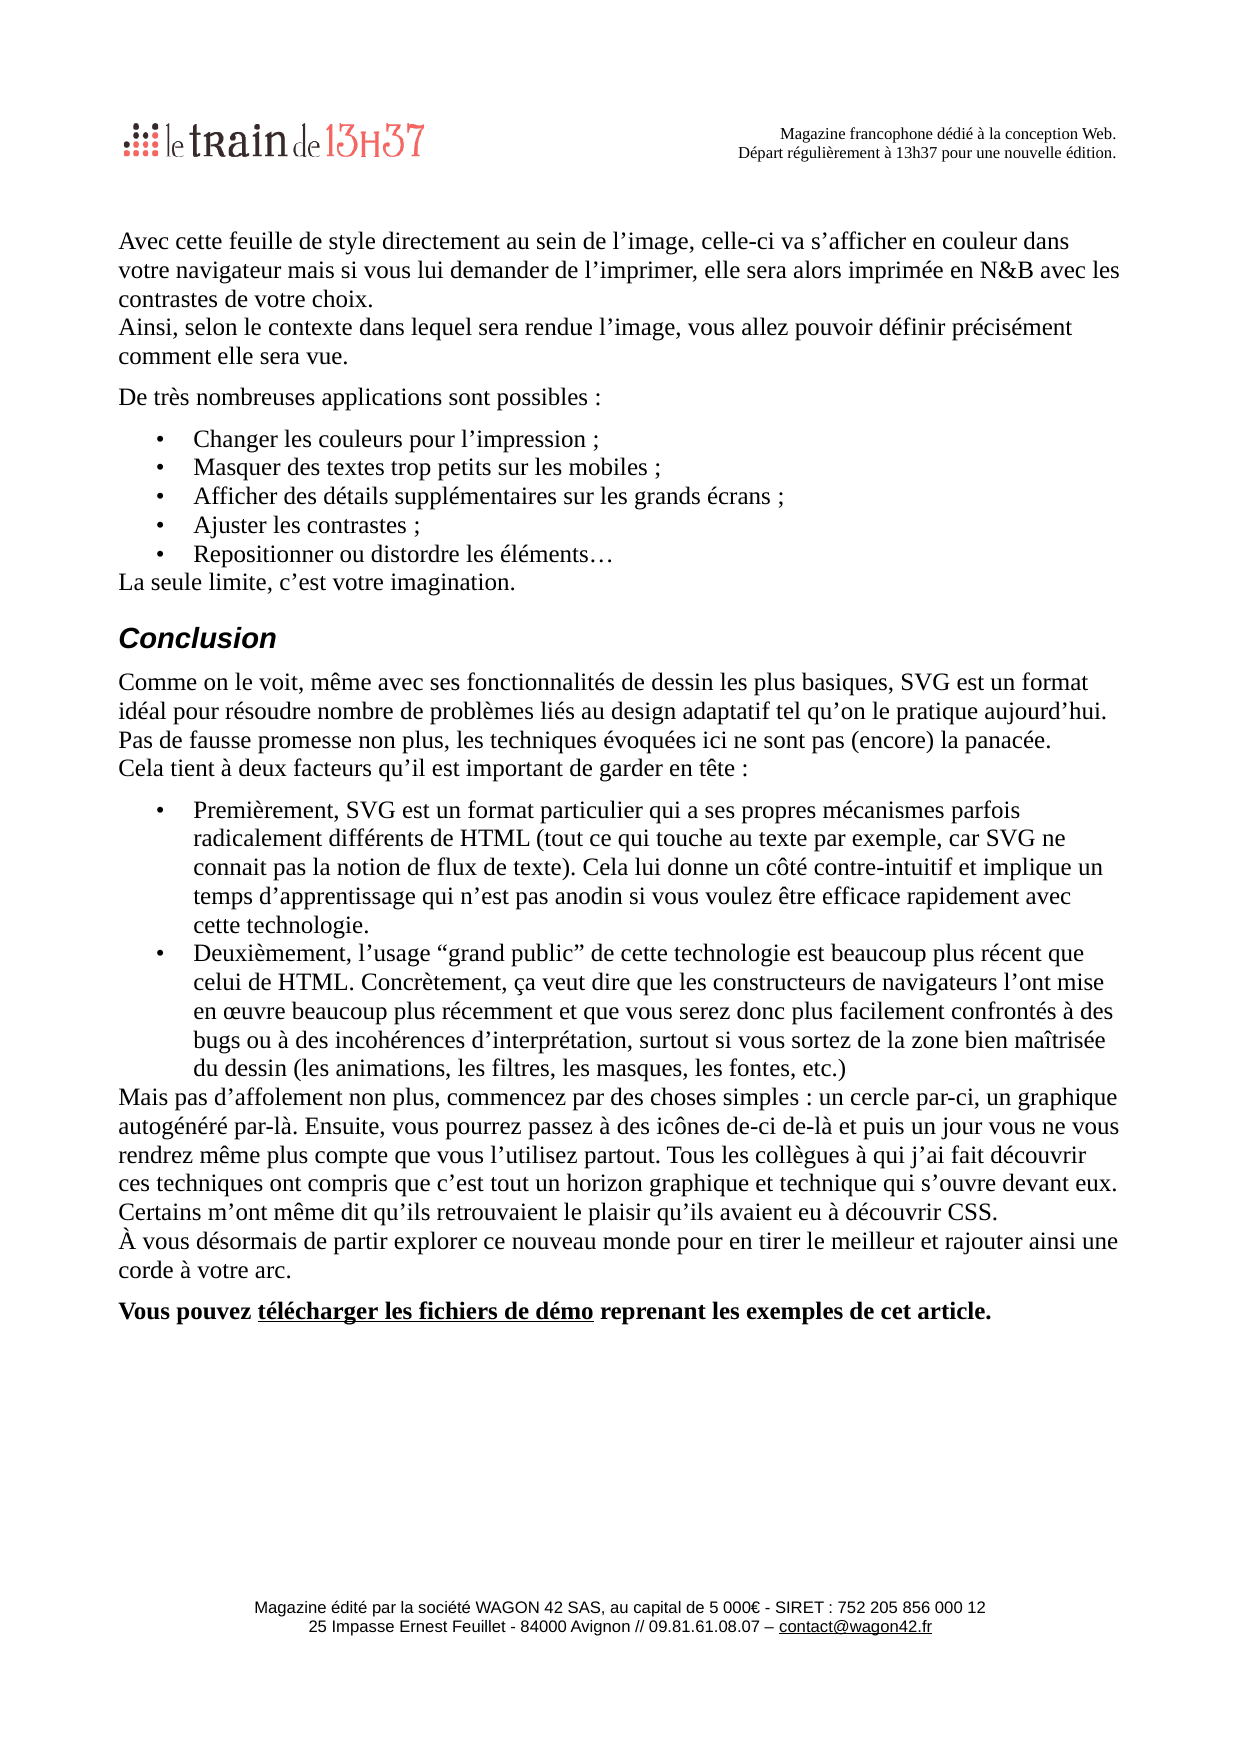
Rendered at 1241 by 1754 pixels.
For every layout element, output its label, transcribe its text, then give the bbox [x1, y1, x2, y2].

list Afficher des détails supplémentaires sur les grands écrans ; [156, 481, 1122, 510]
list Repositionner ou distordre les éléments… [156, 539, 1122, 567]
text Avec cette feuille de style directement au sein de l’image, celle-ci va s’afficher en couleur dans votre navigateur mais si vous lui demander de l’imprimer, elle sera alors imprimée en N&B avec les contrastes de votre choix. [118, 226, 1122, 312]
subtitle Conclusion [118, 621, 1122, 655]
text Ainsi, selon le contexte dans lequel sera rendue l’image, vous allez pouvoir définir précisément comment elle sera vue. [118, 312, 1122, 370]
text La seule limite, c’est votre imagination. [118, 567, 1122, 596]
list Changer les couleurs pour l’impression ; [156, 424, 1122, 452]
text Vous pouvez télécharger les fichiers de démo reprenant les exemples de cet article. [118, 1296, 1122, 1325]
list Ajuster les contrastes ; [156, 510, 1122, 539]
picture [123, 123, 425, 157]
text Comme on le voit, même avec ses fonctionnalités de dessin les plus basiques, SVG est un format idéal pour résoudre nombre de problèmes liés au design adaptatif tel qu’on le pratique aujourd’hui. [118, 667, 1122, 725]
list Deuxièmement, l’usage “grand public” de cette technologie est beaucoup plus récent que celui de HTML. Concrètement, ça veut dire que les constructeurs de navigateurs l’ont mise en œuvre beaucoup plus récemment et que vous serez donc plus facilement confrontés à des bugs ou à des incohérences d’interprétation, surtout si vous sortez de la zone bien maîtrisée du dessin (les animations, les filtres, les masques, les fontes, etc.) [156, 938, 1122, 1082]
text À vous désormais de partir explorer ce nouveau monde pour en tirer le meilleur et rajouter ainsi une corde à votre arc. [118, 1226, 1122, 1283]
text Mais pas d’affolement non plus, commencez par des choses simples : un cercle par-ci, un graphique autogénéré par-là. Ensuite, vous pourrez passez à des icônes de-ci de-là et puis un jour vous ne vous rendrez même plus compte que vous l’utilisez partout. Tous les collègues à qui j’ai fait découvrir ces techniques ont compris que c’est tout un horizon graphique et technique qui s’ouvre devant eux. Certains m’ont même dit qu’ils retrouvaient le plaisir qu’ils avaient eu à découvrir CSS. [118, 1082, 1122, 1226]
text De très nombreuses applications sont possibles : [118, 382, 1122, 411]
list Premièrement, SVG est un format particulier qui a ses propres mécanismes parfois radicalement différents de HTML (tout ce qui touche au texte par exemple, car SVG ne connait pas la notion de flux de texte). Cela lui donne un côté contre-intuitif et implique un temps d’apprentissage qui n’est pas anodin si vous voulez être efficace rapidement avec cette technologie. [156, 795, 1122, 938]
text Pas de fausse promesse non plus, les techniques évoquées ici ne sont pas (encore) la panacée. Cela tient à deux facteurs qu’il est important de garder en tête : [118, 725, 1122, 782]
list Masquer des textes trop petits sur les mobiles ; [156, 452, 1122, 481]
